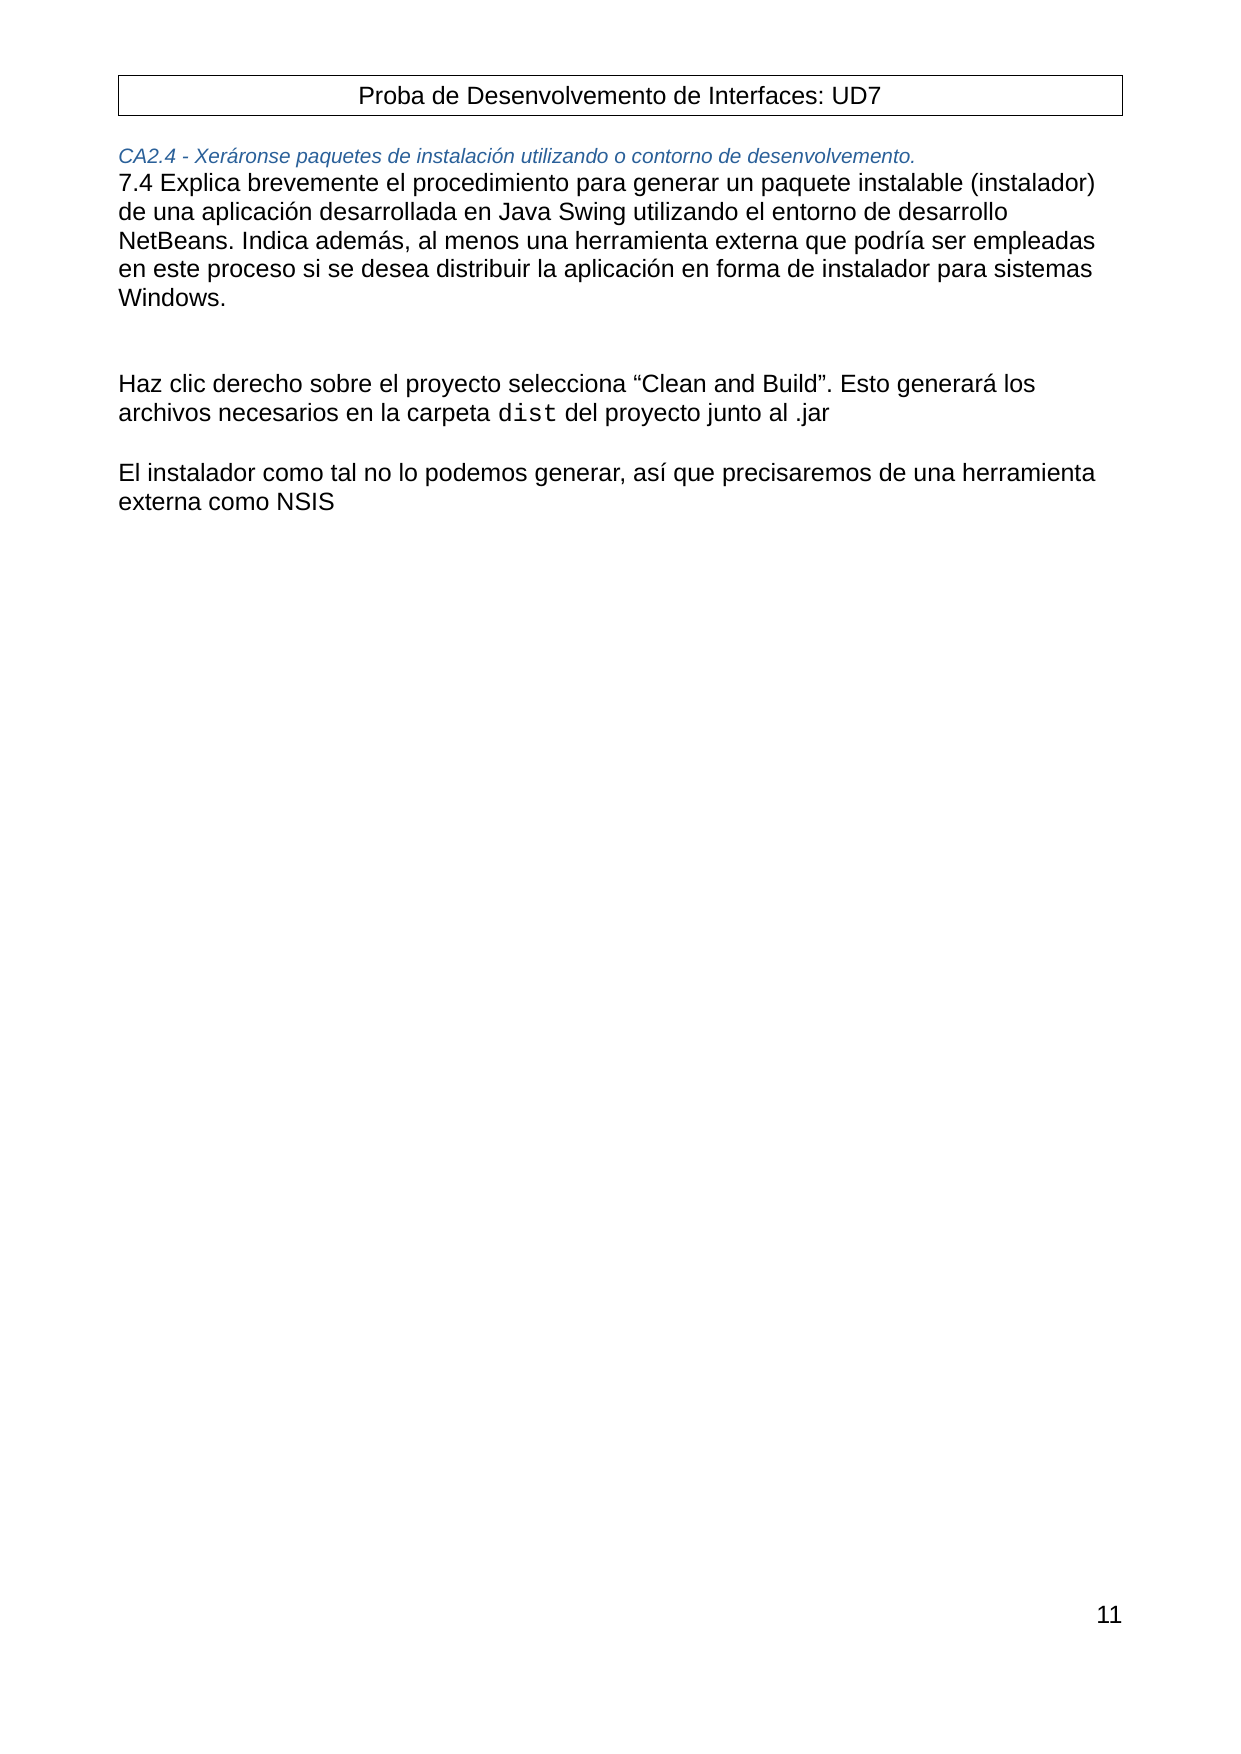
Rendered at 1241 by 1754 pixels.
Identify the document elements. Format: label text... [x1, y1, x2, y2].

text CA2.4 - Xeráronse paquetes de instalación utilizando o contorno de desenvolvemento. [118, 144, 1122, 168]
text El instalador como tal no lo podemos generar, así que precisaremos de una herramienta externa como NSIS [118, 458, 1122, 515]
text Haz clic derecho sobre el proyecto selecciona “Clean and Build”. Esto generará los archivos necesarios en la carpeta dist del proyecto junto al .jar [118, 369, 1122, 429]
text 7.4 Explica brevemente el procedimiento para generar un paquete instalable (instalador) de una aplicación desarrollada en Java Swing utilizando el entorno de desarrollo NetBeans. Indica además, al menos una herramienta externa que podría ser empleadas en este proceso si se desea distribuir la aplicación en forma de instalador para sistemas Windows. [118, 168, 1122, 312]
